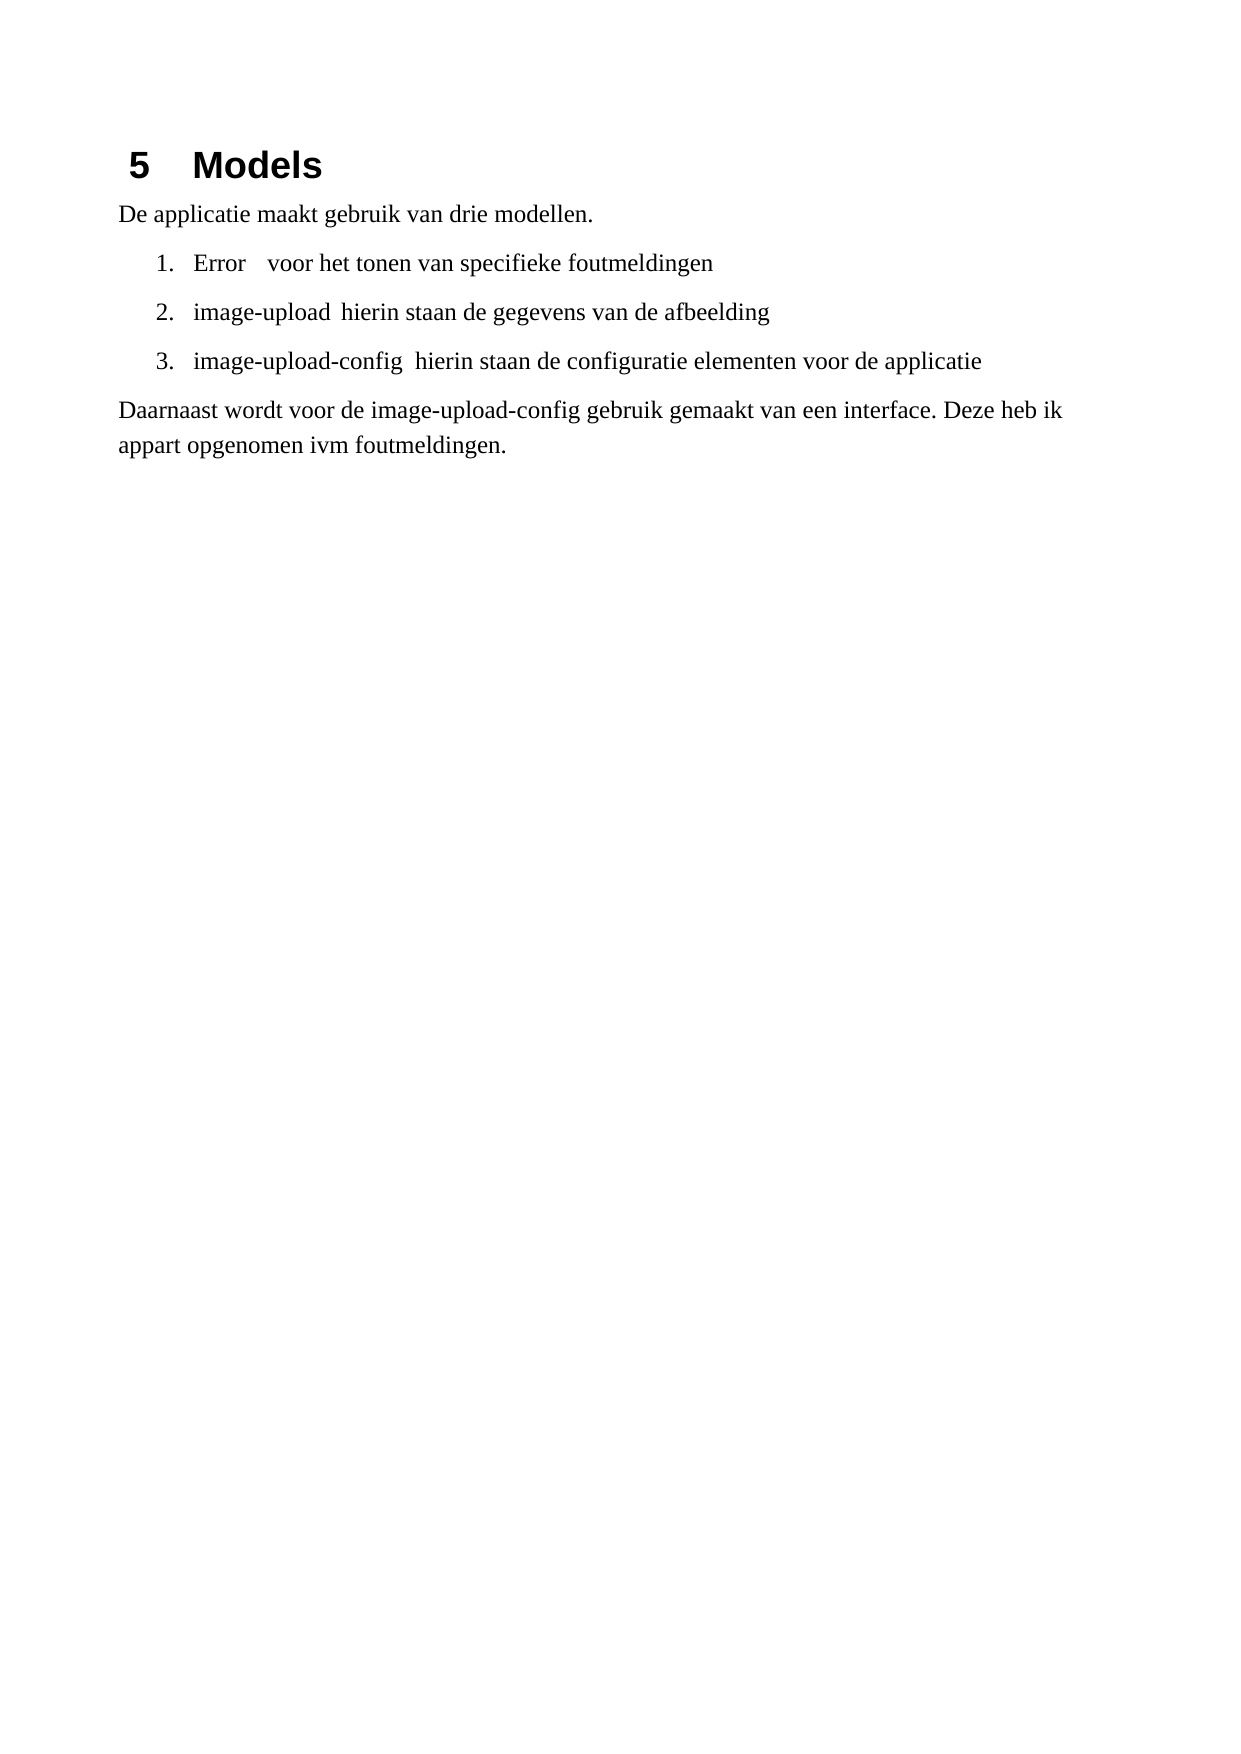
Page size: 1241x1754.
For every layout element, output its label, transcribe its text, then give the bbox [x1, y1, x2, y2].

list Error voor het tonen van specifieke foutmeldingen [156, 248, 1122, 277]
list image-upload hierin staan de gegevens van de afbeelding [156, 297, 1122, 326]
text De applicatie maakt gebruik van drie modellen. [118, 199, 1122, 228]
text Daarnaast wordt voor de image-upload-config gebruik gemaakt van een interface. Deze heb ik appart opgenomen ivm foutmeldingen. [118, 396, 1122, 459]
list image-upload-config hierin staan de configuratie elementen voor de applicatie [156, 346, 1122, 375]
subtitle Models [118, 143, 1122, 187]
